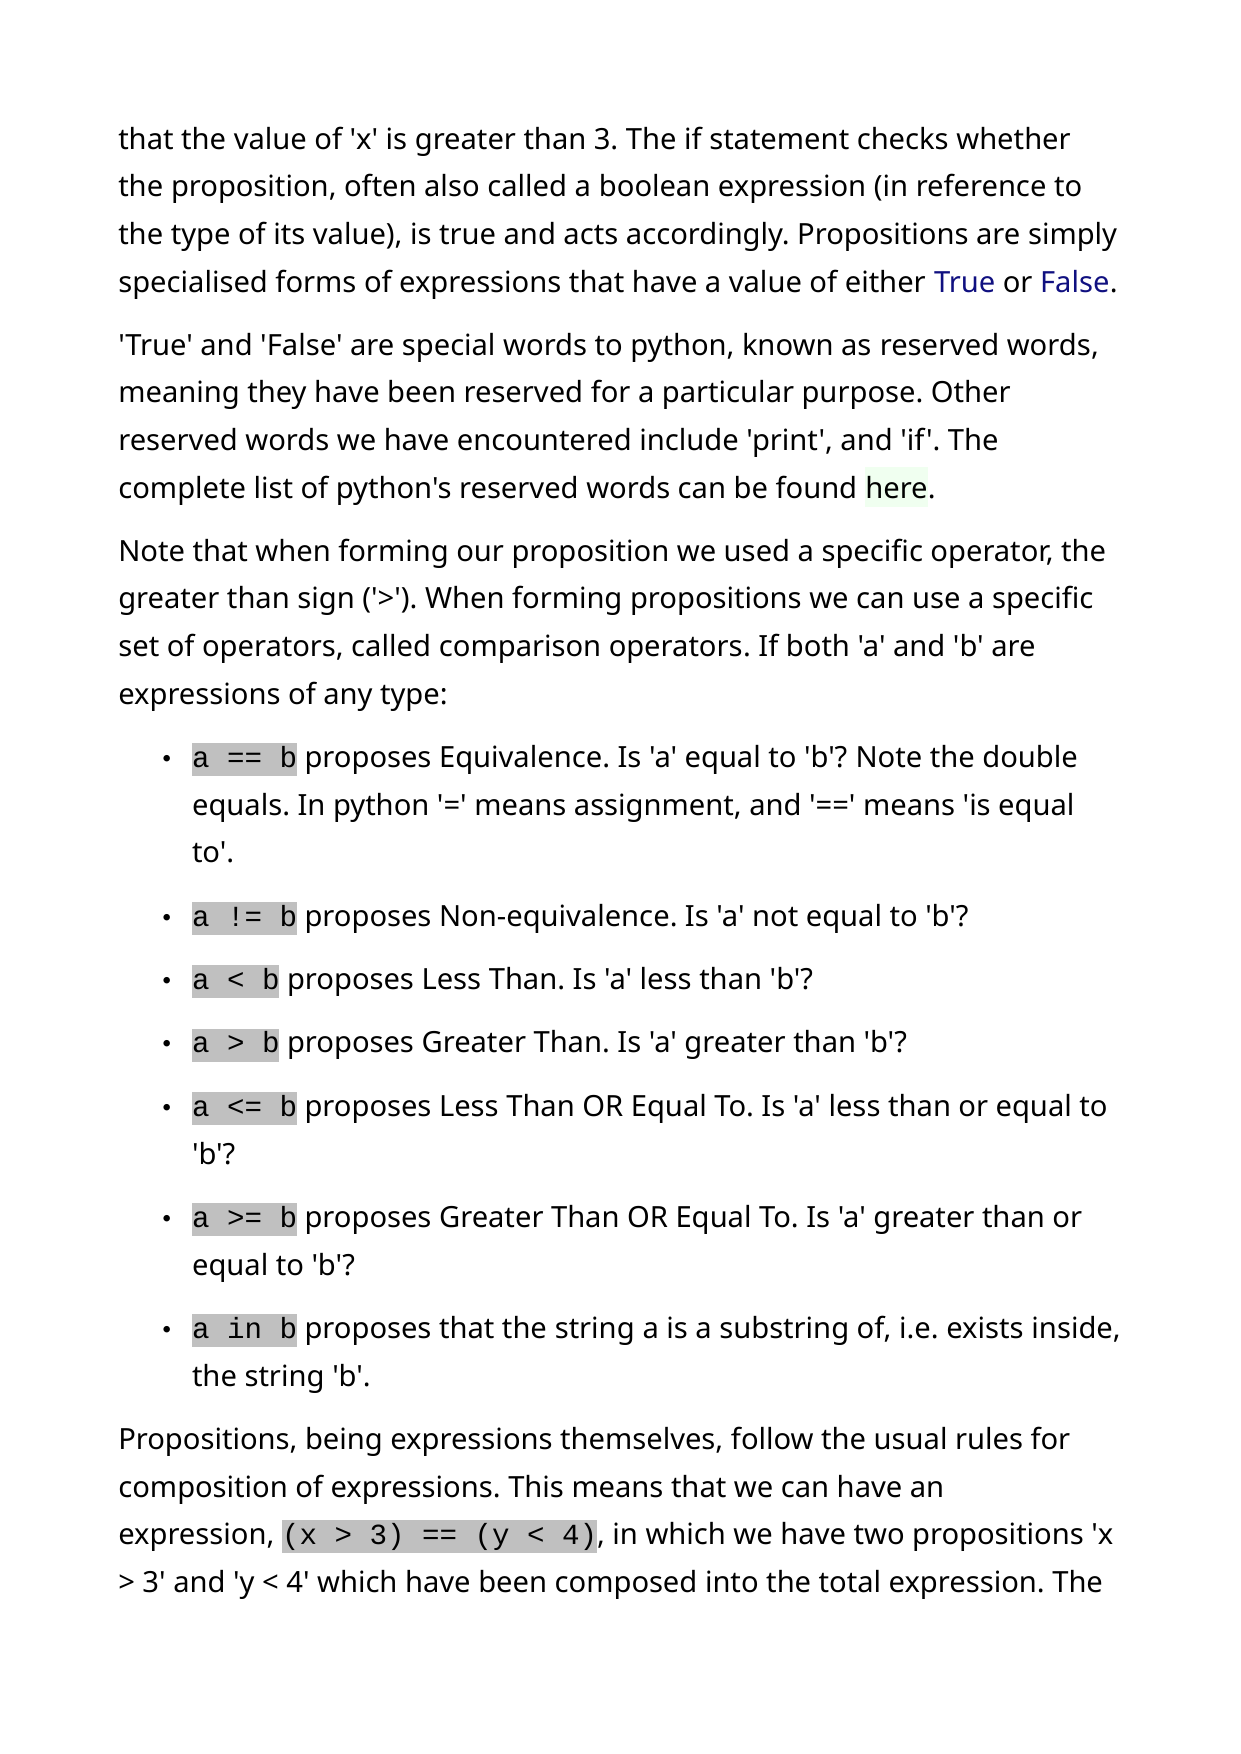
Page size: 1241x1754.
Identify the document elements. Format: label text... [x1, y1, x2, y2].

list a < b proposes Less Than. Is 'a' less than 'b'? [162, 958, 1122, 998]
list a == b proposes Equivalence. Is 'a' equal to 'b'? Note the double equals. In python '=' means assignment, and '==' means 'is equal to'. [162, 736, 1122, 871]
text that the value of 'x' is greater than 3. The if statement checks whether the proposition, often also called a boolean expression (in reference to the type of its value), is true and acts accordingly. Propositions are simply specialised forms of expressions that have a value of either True or False. [118, 118, 1122, 301]
list a >= b proposes Greater Than OR Equal To. Is 'a' greater than or equal to 'b'? [162, 1196, 1122, 1284]
list a in b proposes that the string a is a substring of, i.e. exists inside, the string 'b'. [162, 1307, 1122, 1395]
list a > b proposes Greater Than. Is 'a' greater than 'b'? [162, 1022, 1122, 1062]
list a != b proposes Non-equivalence. Is 'a' not equal to 'b'? [162, 895, 1122, 935]
text Note that when forming our proposition we used a specific operator, the greater than sign ('>'). When forming propositions we can use a specific set of operators, called comparison operators. If both 'a' and 'b' are expressions of any type: [118, 530, 1122, 713]
text 'True' and 'False' are special words to python, known as reserved words, meaning they have been reserved for a particular purpose. Other reserved words we have encountered include 'print', and 'if'. The complete list of python's reserved words can be found here. [118, 324, 1122, 507]
list a <= b proposes Less Than OR Equal To. Is 'a' less than or equal to 'b'? [162, 1085, 1122, 1173]
text Propositions, being expressions themselves, follow the usual rules for composition of expressions. This means that we can have an expression, (x > 3) == (y < 4), in which we have two propositions 'x > 3' and 'y < 4' which have been composed into the total expression. The [118, 1418, 1122, 1601]
